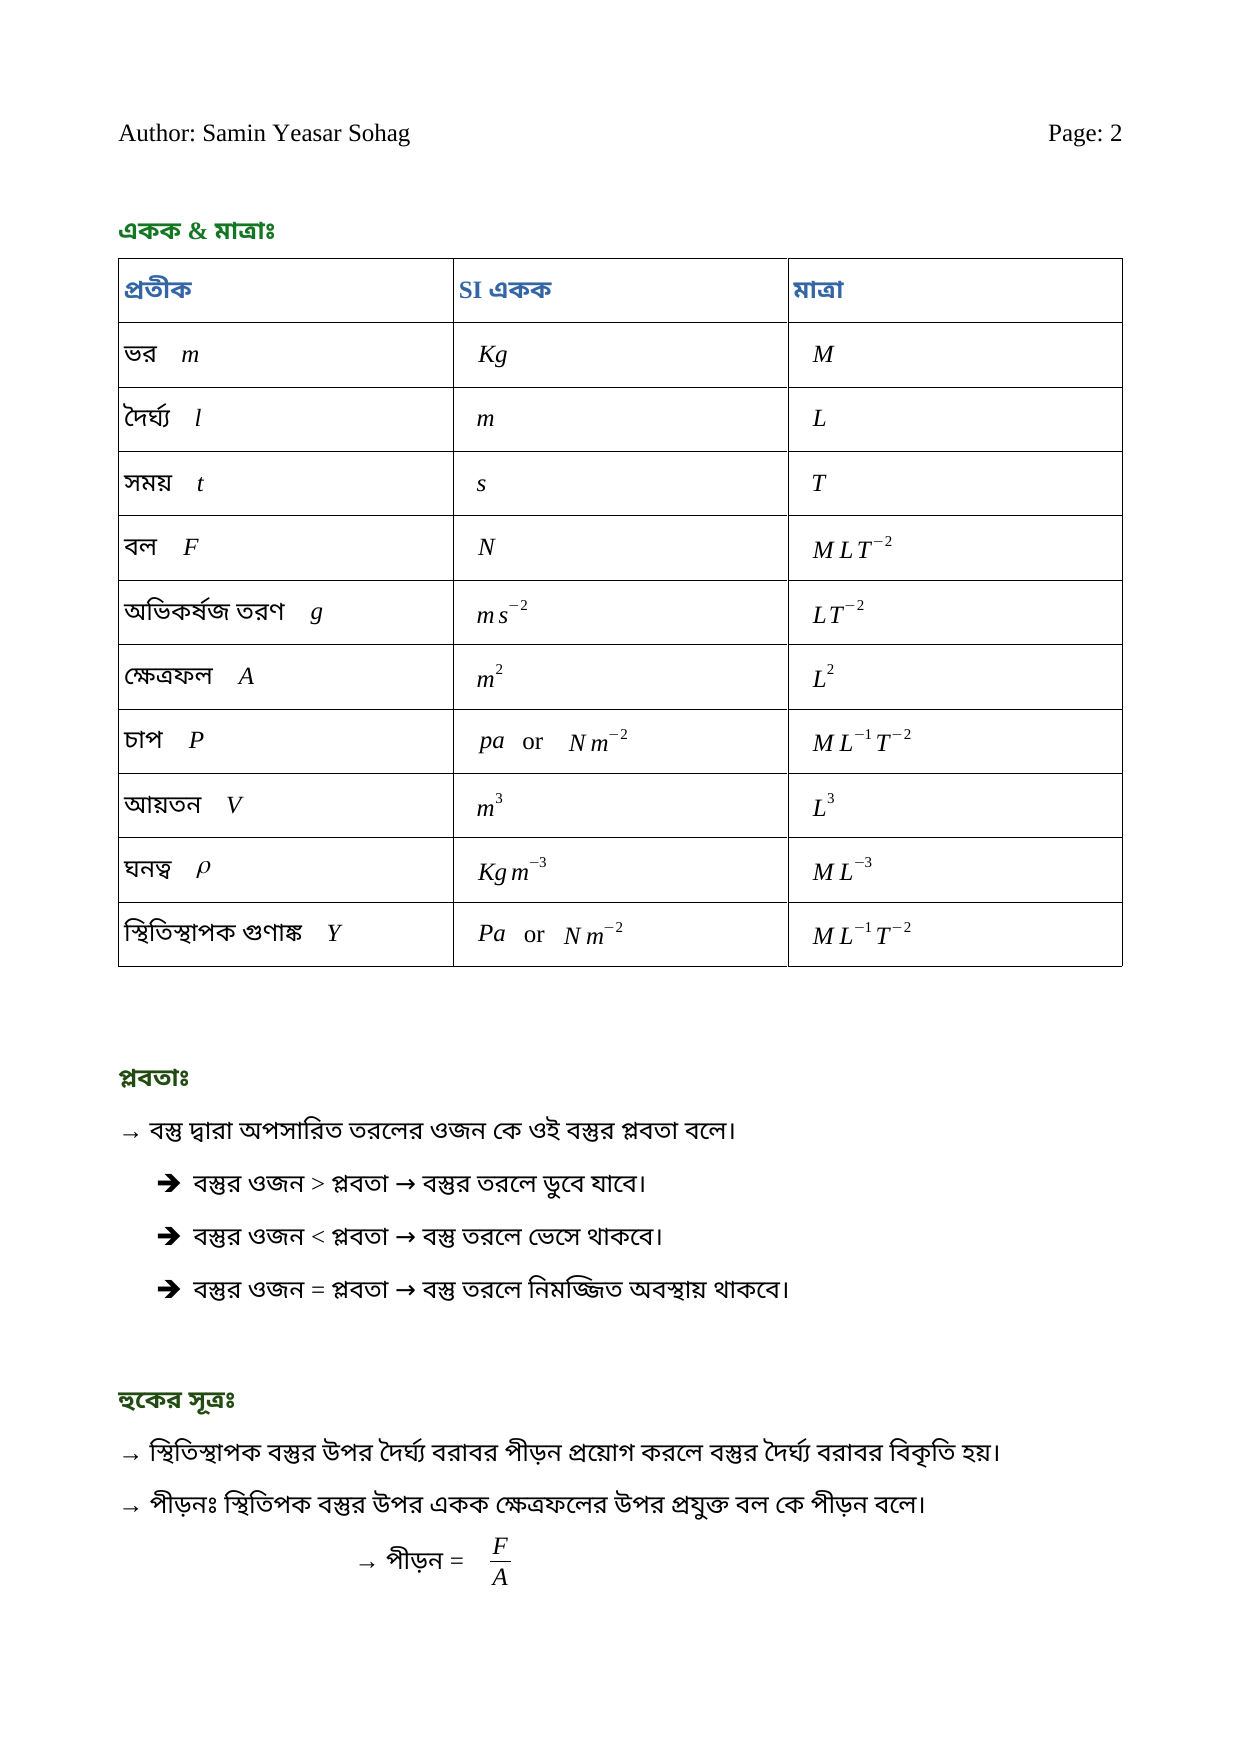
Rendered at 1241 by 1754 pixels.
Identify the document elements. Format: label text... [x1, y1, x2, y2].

text → পীড়ন = [118, 1532, 1122, 1591]
table_cell চাপ [119, 710, 453, 773]
table_cell স্থিতিস্থাপক গুণাঙ্ক [119, 903, 453, 966]
list বস্তুর ওজন < প্লবতা → বস্তু তরলে ভেসে থাকবে। [156, 1211, 1122, 1264]
table_cell সময় [119, 452, 453, 515]
table_cell [454, 516, 787, 580]
table_cell অভিকর্ষজ তরণ [119, 581, 453, 644]
text হুকের সূত্রঃ [118, 1374, 1122, 1427]
table_cell [789, 645, 1122, 709]
table_cell আয়তন [119, 774, 453, 837]
list বস্তুর ওজন > প্লবতা → বস্তুর তরলে ডুবে যাবে। [156, 1158, 1122, 1211]
table_cell দৈর্ঘ্য [119, 388, 453, 451]
text → স্থিতিস্থাপক বস্তুর উপর দৈর্ঘ্য বরাবর পীড়ন প্রয়োগ করলে বস্তুর দৈর্ঘ্য বরাবর বিকৃতি হয়। [118, 1427, 1122, 1479]
text প্লবতাঃ [118, 1052, 1122, 1105]
table_cell [454, 581, 787, 644]
table_cell [789, 581, 1122, 644]
text একক & মাত্রাঃ [118, 205, 1122, 258]
table_cell [789, 516, 1122, 580]
table_cell [454, 388, 787, 451]
table_cell [789, 774, 1122, 837]
table_cell [789, 710, 1122, 773]
text → বস্তু দ্বারা অপসারিত তরলের ওজন কে ওই বস্তুর প্লবতা বলে। [118, 1105, 1122, 1158]
table_cell [789, 323, 1122, 387]
table_cell [789, 838, 1122, 902]
table_cell [789, 452, 1122, 515]
table_cell ক্ষেত্রফল [119, 645, 453, 709]
table_header প্রতীক [119, 259, 453, 322]
text → পীড়নঃ স্থিতিপক বস্তুর উপর একক ক্ষেত্রফলের উপর প্রযুক্ত বল কে পীড়ন বলে। [118, 1479, 1122, 1532]
table_header SI একক [454, 259, 787, 322]
table_cell [454, 774, 787, 837]
table_cell or [454, 710, 787, 773]
table_cell [454, 838, 787, 902]
table_cell ঘনত্ব [119, 838, 453, 902]
table_cell ভর [119, 323, 453, 387]
list বস্তুর ওজন = প্লবতা → বস্তু তরলে নিমজ্জিত অবস্থায় থাকবে। [156, 1264, 1122, 1316]
table_cell [789, 388, 1122, 451]
table_header মাত্রা [789, 259, 1122, 322]
table_cell বল [119, 516, 453, 580]
table_cell [454, 645, 787, 709]
table_cell or [454, 903, 787, 966]
table_cell [789, 903, 1122, 966]
table_cell [454, 452, 787, 515]
table_cell [454, 323, 787, 387]
